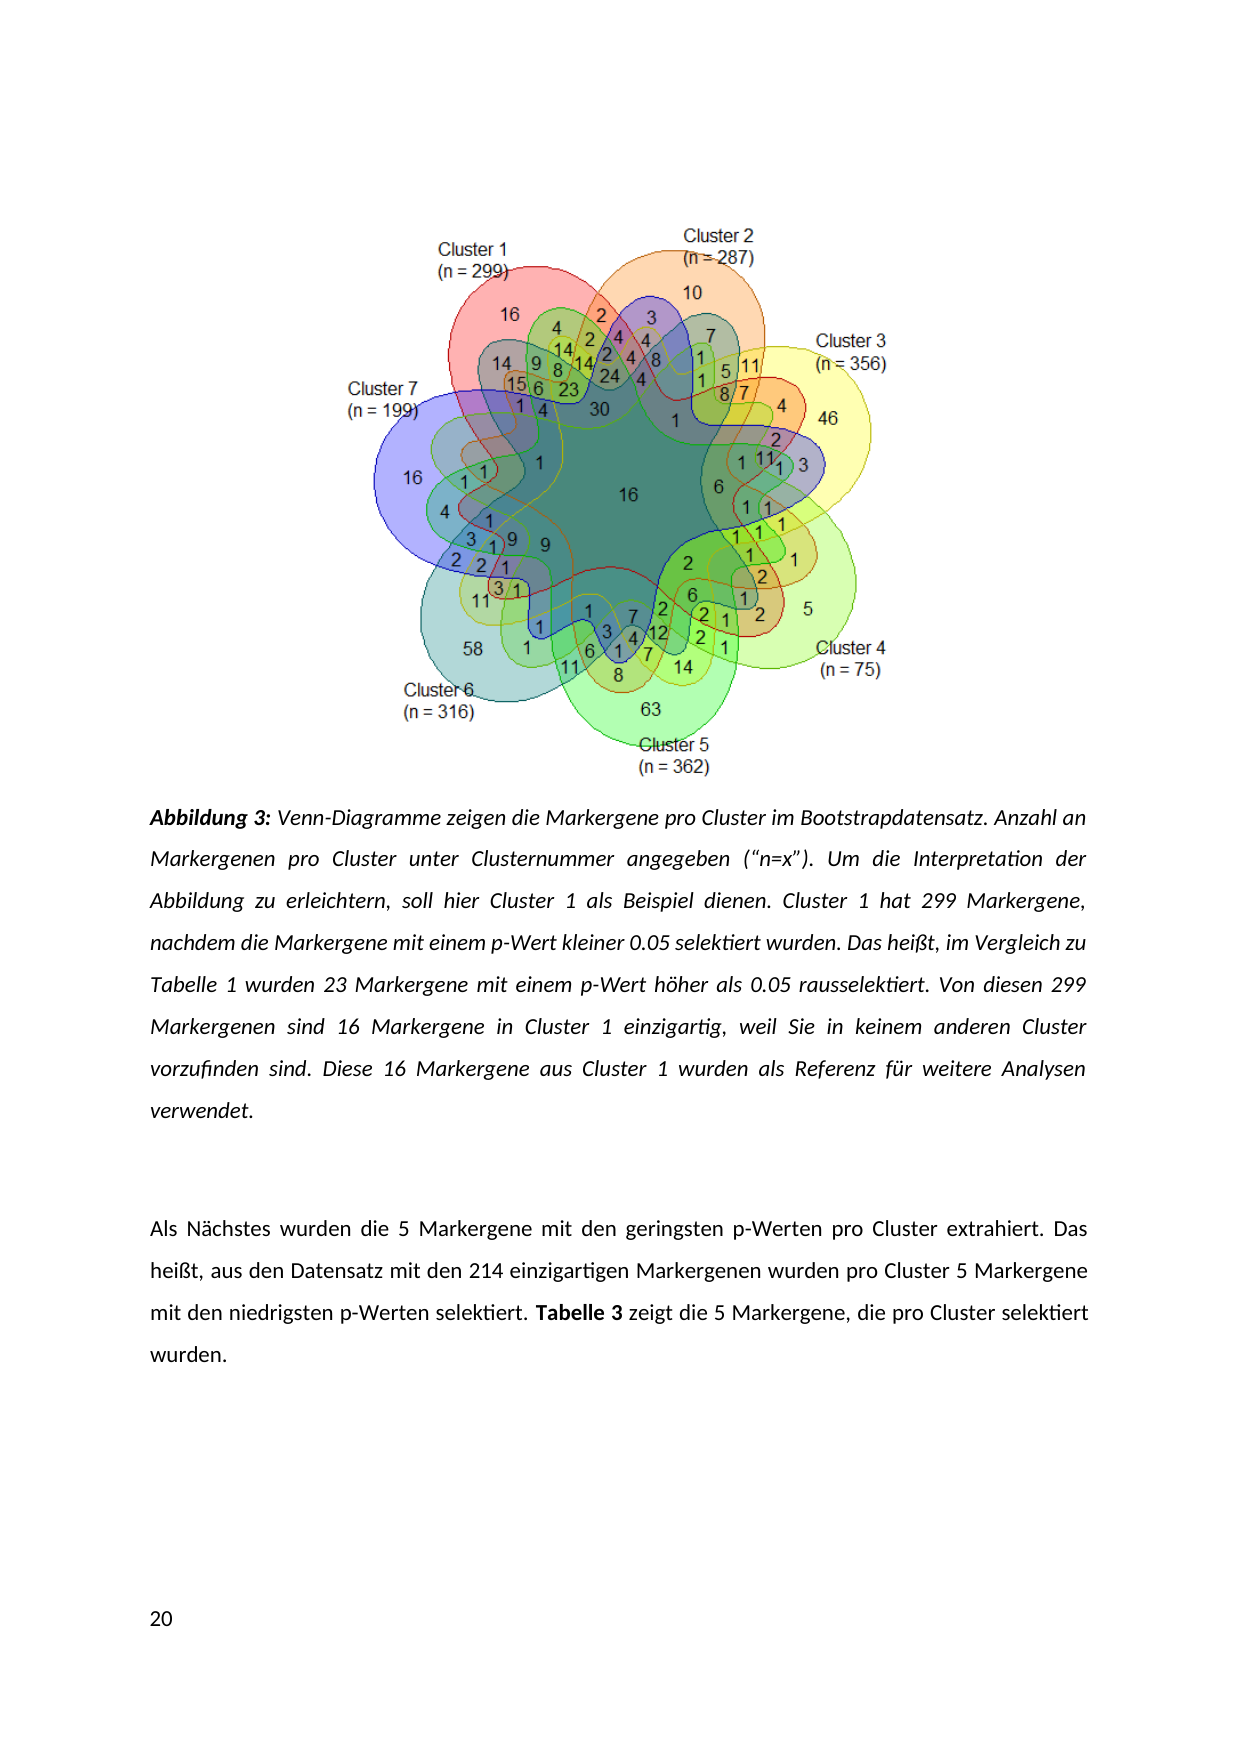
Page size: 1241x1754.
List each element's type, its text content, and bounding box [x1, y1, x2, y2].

text Als Nächstes wurden die 5 Markergene mit den geringsten p-Werten pro Cluster extrahiert. Das heißt, aus den Datensatz mit den 214 einzigartigen Markergenen wurden pro Cluster 5 Markergene mit den niedrigsten p-Werten selektiert. Tabelle 3 zeigt die 5 Markergene, die pro Cluster selektiert wurden. [150, 1214, 1090, 1368]
text Abbildung 3: Venn-Diagramme zeigen die Markergene pro Cluster im Bootstrapdatensatz. Anzahl an Markergenen pro Cluster unter Clusternummer angegeben (“n=x”). Um die Interpretation der Abbildung zu erleichtern, soll hier Cluster 1 als Beispiel dienen. Cluster 1 hat 299 Markergene, nachdem die Markergene mit einem p-Wert kleiner 0.05 selektiert wurden. Das heißt, im Vergleich zu Tabelle 1 wurden 23 Markergene mit einem p-Wert höher als 0.05 rausselektiert. Von diesen 299 Markergenen sind 16 Markergene in Cluster 1 einzigartig, weil Sie in keinem anderen Cluster vorzufinden sind. Diese 16 Markergene aus Cluster 1 wurden als Referenz für weitere Analysen verwendet. [150, 789, 1090, 1124]
